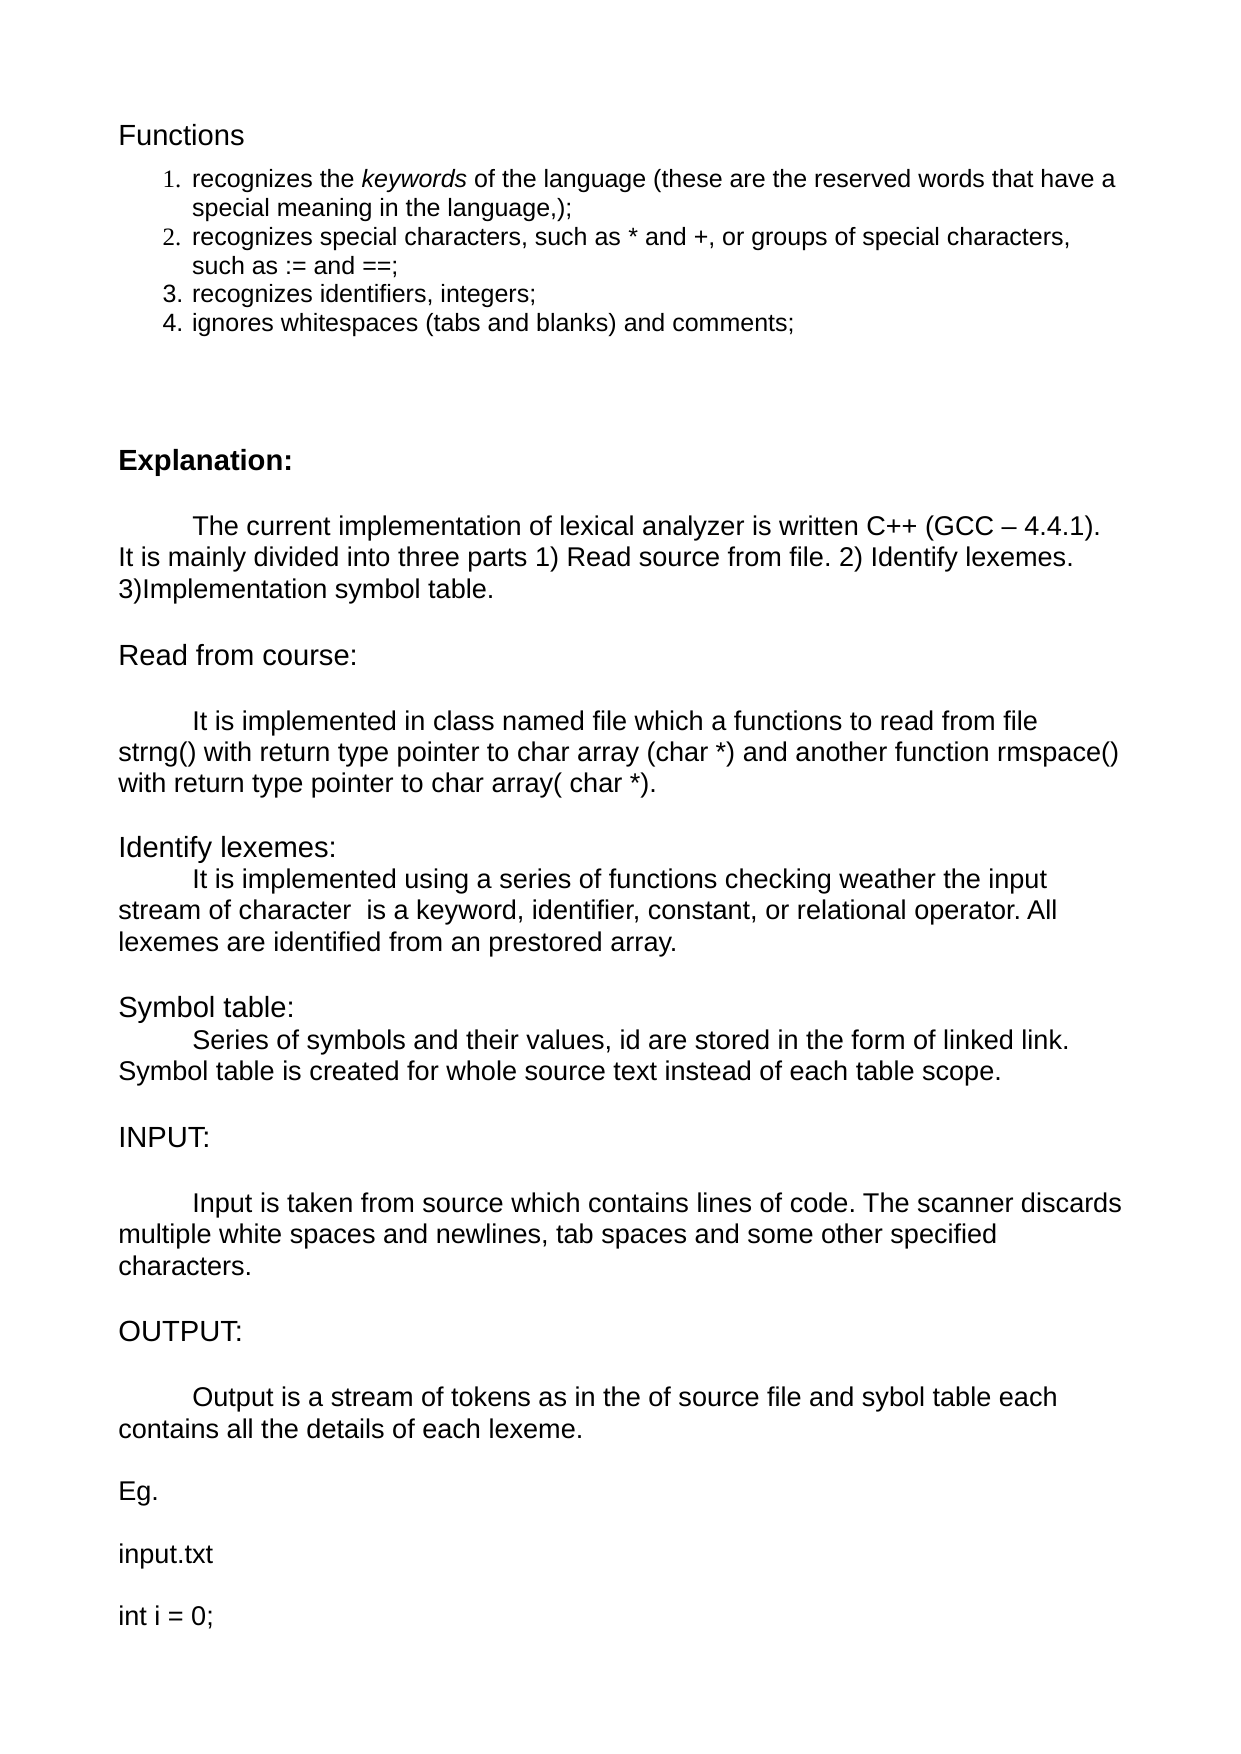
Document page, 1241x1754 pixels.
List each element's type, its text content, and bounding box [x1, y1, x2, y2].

text Eg. [118, 1475, 1122, 1506]
text int i = 0; [118, 1600, 1122, 1631]
text Series of symbols and their values, id are stored in the form of linked link. Symbol table is created for whole source text instead of each table scope. [118, 1024, 1122, 1086]
text Input is taken from source which contains lines of code. The scanner discards multiple white spaces and newlines, tab spaces and some other specified characters. [118, 1187, 1122, 1281]
text Explanation: [118, 443, 1122, 477]
text Output is a stream of tokens as in the of source file and sybol table each contains all the details of each lexeme. [118, 1381, 1122, 1444]
text OUTPUT: [118, 1314, 1122, 1348]
text Identify lexemes: [118, 829, 1122, 863]
list recognizes identifiers, integers; [162, 279, 1122, 308]
text Functions [118, 118, 1122, 152]
text The current implementation of lexical analyzer is written C++ (GCC – 4.4.1). It is mainly divided into three parts 1) Read source from file. 2) Identify lexemes. 3)Implementation symbol table. [118, 510, 1122, 604]
list ignores whitespaces (tabs and blanks) and comments; [162, 308, 1122, 337]
text It is implemented in class named file which a functions to read from file strng() with return type pointer to char array (char *) and another function rmspace() with return type pointer to char array( char *). [118, 704, 1122, 798]
text Symbol table: [118, 990, 1122, 1024]
list recognizes special characters, such as * and +, or groups of special characters, such as := and ==; [162, 222, 1122, 279]
text Read from course: [118, 637, 1122, 671]
text input.txt [118, 1538, 1122, 1569]
text It is implemented using a series of functions checking weather the input stream of character is a keyword, identifier, constant, or relational operator. All lexemes are identified from an prestored array. [118, 863, 1122, 957]
list recognizes the keywords of the language (these are the reserved words that have a special meaning in the language,); [162, 164, 1122, 222]
text INPUT: [118, 1120, 1122, 1153]
